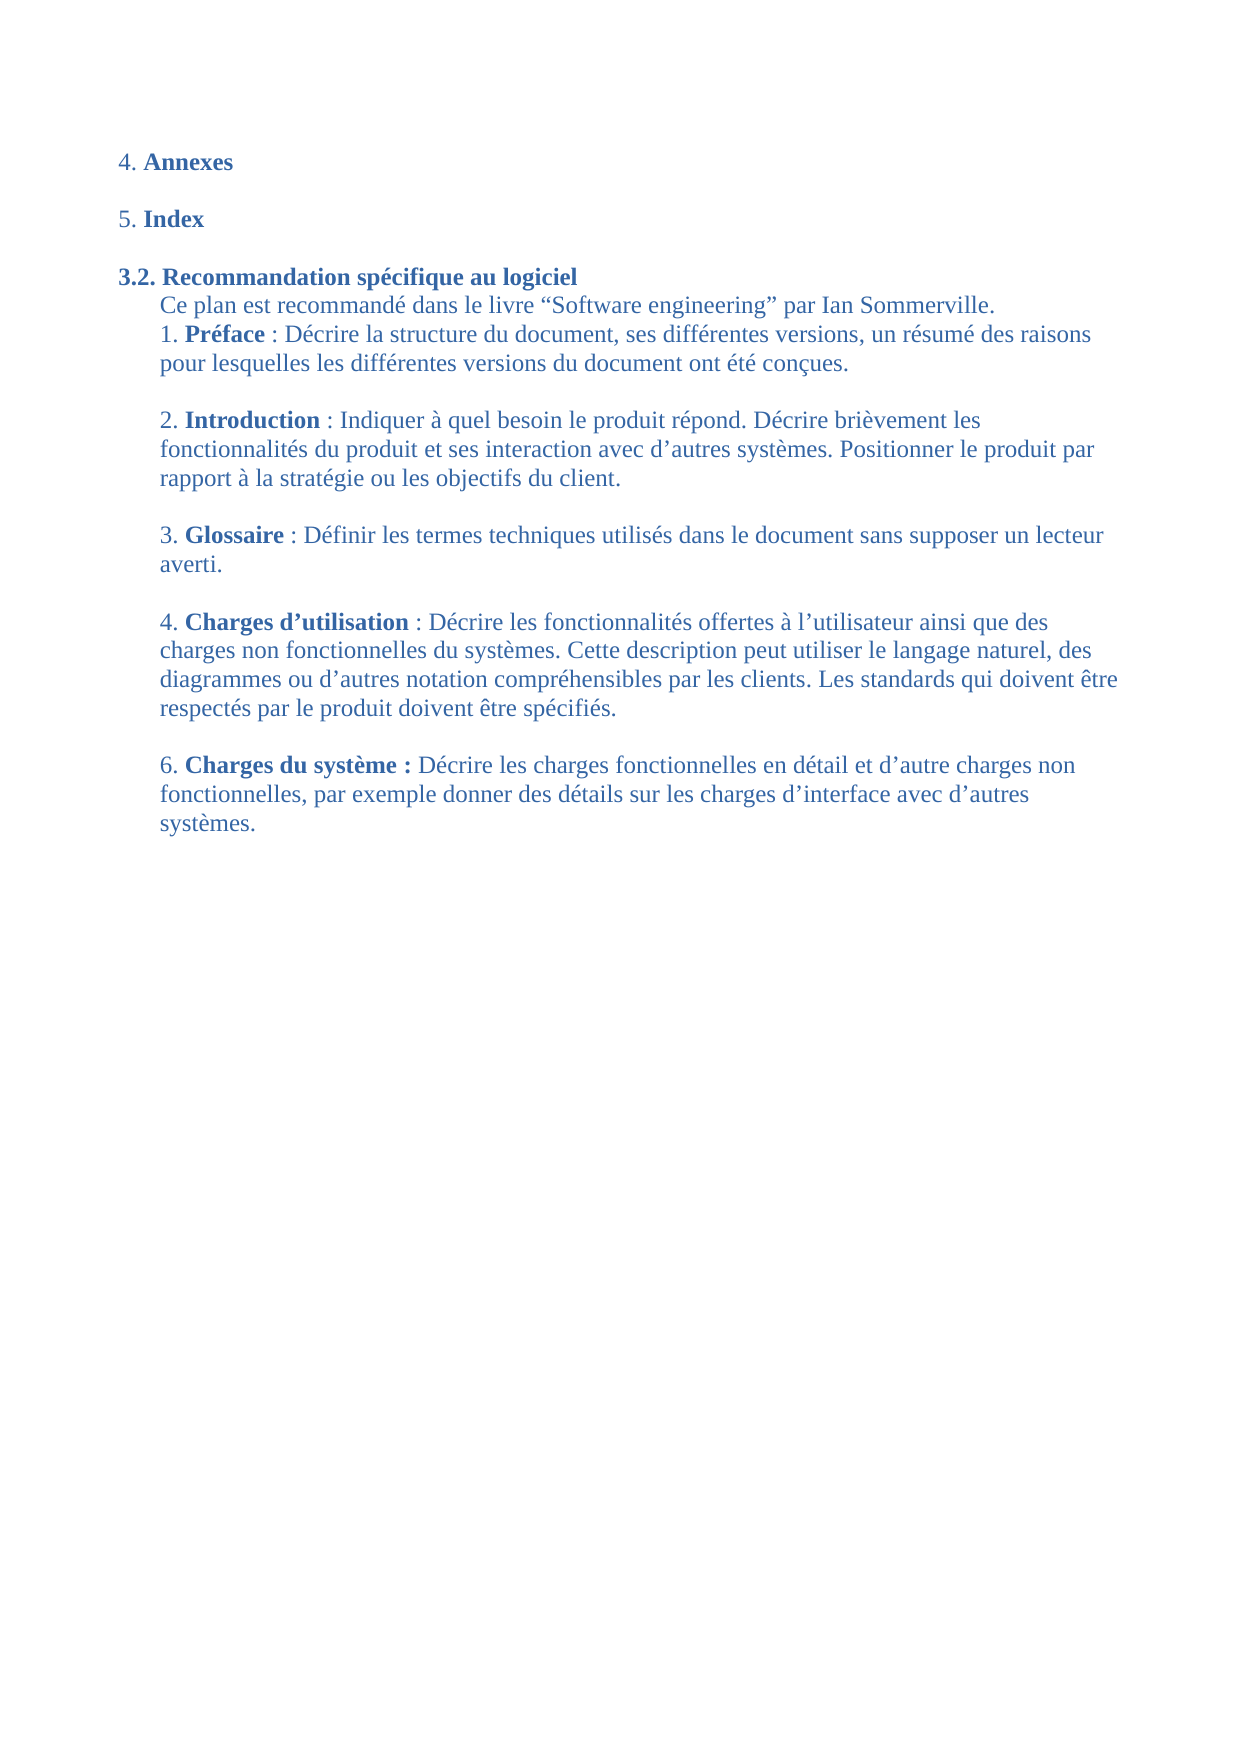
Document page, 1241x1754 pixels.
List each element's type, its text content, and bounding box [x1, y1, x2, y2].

text 5. Index [118, 204, 1122, 233]
text 4. Charges d’utilisation : Décrire les fonctionnalités offertes à l’utilisateur ainsi que des charges non fonctionnelles du systèmes. Cette description peut utiliser le langage naturel, des diagrammes ou d’autres notation compréhensibles par les clients. Les standards qui doivent être respectés par le produit doivent être spécifiés. [159, 607, 1122, 722]
text 3.2. Recommandation spécifique au logiciel [118, 262, 1122, 291]
text 1. Préface : Décrire la structure du document, ses différentes versions, un résumé des raisons pour lesquelles les différentes versions du document ont été conçues. [159, 319, 1122, 377]
text 3. Glossaire : Définir les termes techniques utilisés dans le document sans supposer un lecteur averti. [159, 521, 1122, 578]
text 6. Charges du système : Décrire les charges fonctionnelles en détail et d’autre charges non fonctionnelles, par exemple donner des détails sur les charges d’interface avec d’autres systèmes. [159, 751, 1122, 837]
text 4. Annexes [118, 147, 1122, 176]
text 2. Introduction : Indiquer à quel besoin le produit répond. Décrire brièvement les fonctionnalités du produit et ses interaction avec d’autres systèmes. Positionner le produit par rapport à la stratégie ou les objectifs du client. [159, 406, 1122, 492]
text Ce plan est recommandé dans le livre “Software engineering” par Ian Sommerville. [159, 291, 1122, 319]
